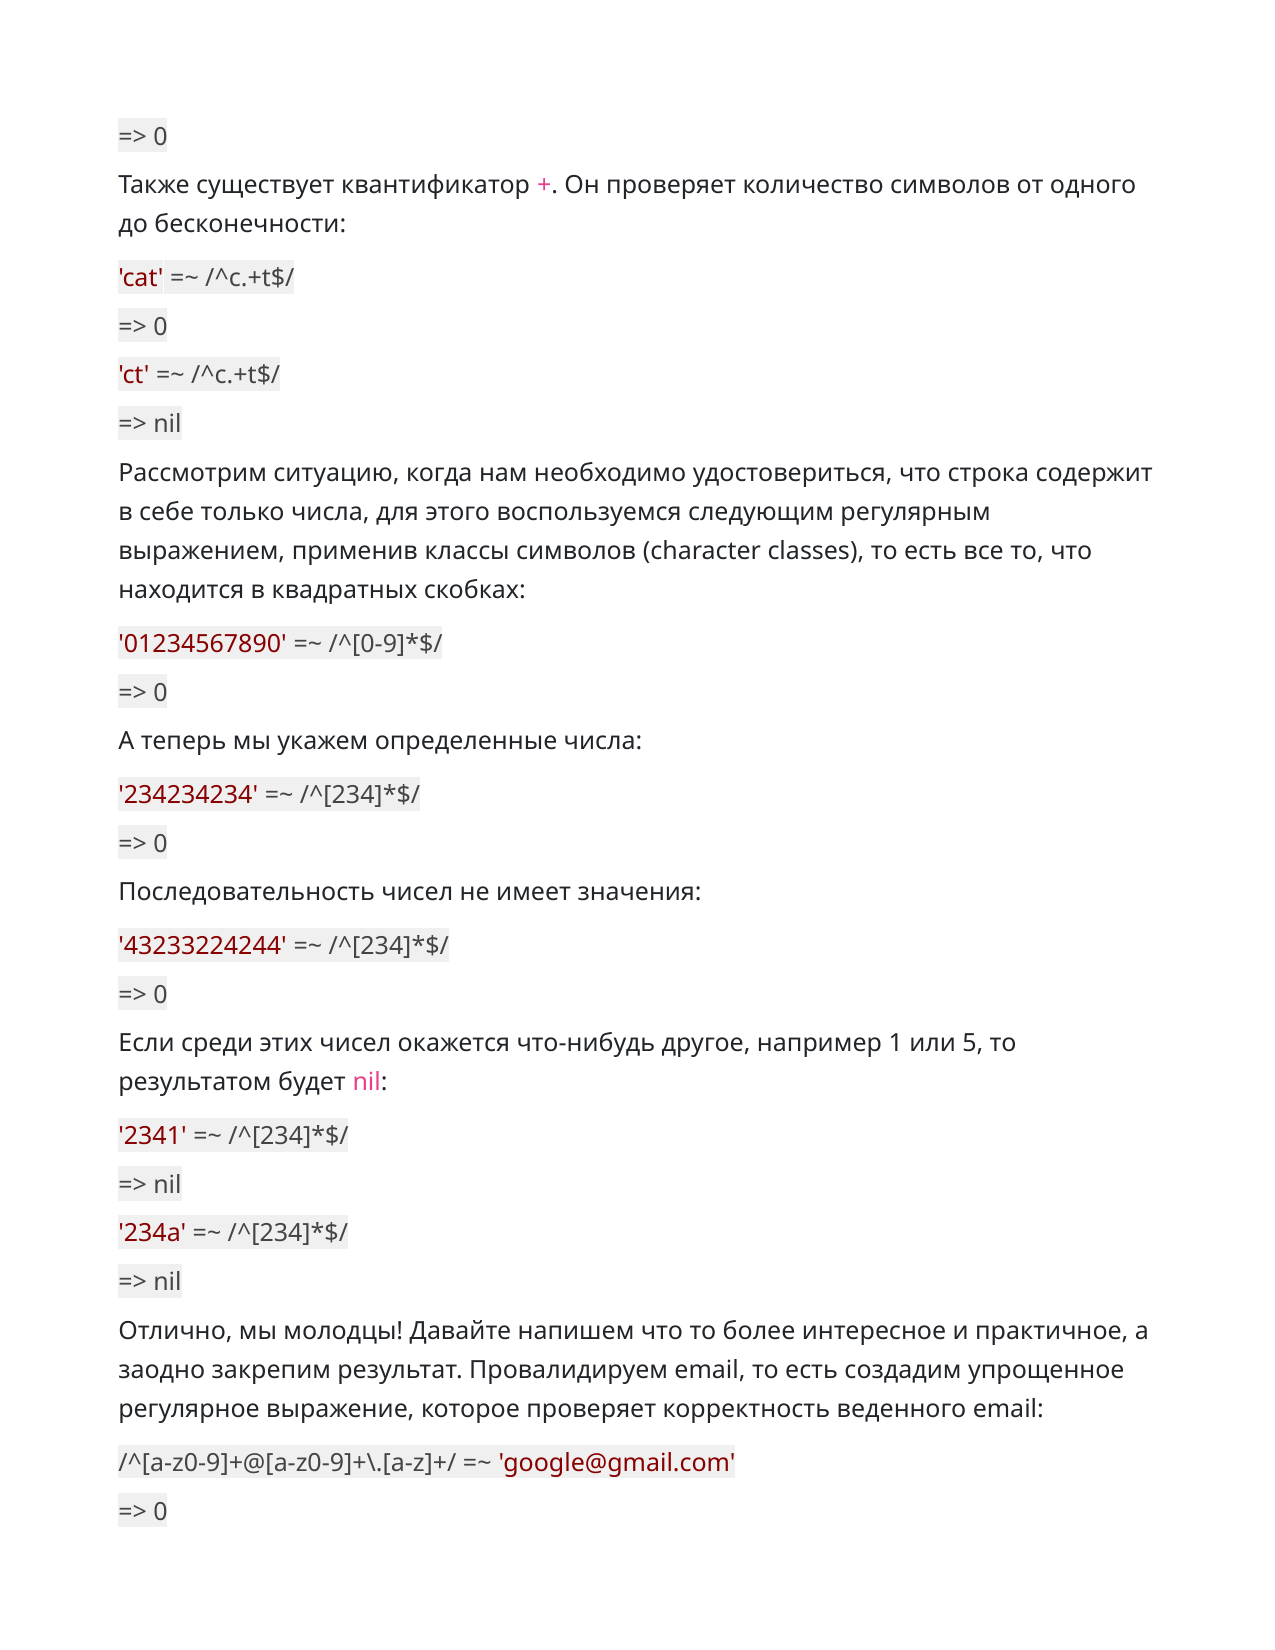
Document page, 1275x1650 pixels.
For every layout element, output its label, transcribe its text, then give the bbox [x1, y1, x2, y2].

text => nil [118, 1166, 1157, 1201]
text => 0 [118, 976, 1157, 1010]
text => 0 [118, 825, 1157, 859]
text Рассмотрим ситуацию, когда нам необходимо удостовериться, что строка содержит в себе только числа, для этого воспользуемся следующим регулярным выражением, применив классы символов (character classes), то есть все то, что находится в квадратных скобках: [118, 454, 1157, 606]
text Также существует квантификатор +. Он проверяет количество символов от одного до бесконечности: [118, 167, 1157, 240]
text => nil [118, 1264, 1157, 1298]
text '43233224244' =~ /^[234]*$/ [118, 928, 1157, 962]
text => 0 [118, 674, 1157, 708]
text Отлично, мы молодцы! Давайте напишем что то более интересное и практичное, а заодно закрепим результат. Провалидируем email, то есть создадим упрощенное регулярное выражение, которое проверяет корректность веденного email: [118, 1312, 1157, 1425]
text '234a' =~ /^[234]*$/ [118, 1215, 1157, 1249]
text => 0 [118, 308, 1157, 342]
text /^[a-z0-9]+@[a-z0-9]+\.[a-z]+/ =~ 'google@gmail.com' [118, 1444, 1157, 1478]
text Если среди этих чисел окажется что-нибудь другое, например 1 или 5, то результатом будет nil: [118, 1025, 1157, 1098]
text 'ct' =~ /^c.+t$/ [118, 357, 1157, 391]
text 'cat' =~ /^c.+t$/ [118, 260, 1157, 294]
text '01234567890' =~ /^[0-9]*$/ [118, 626, 1157, 659]
text => 0 [118, 118, 1157, 152]
text => nil [118, 406, 1157, 440]
text => 0 [118, 1493, 1157, 1527]
text '234234234' =~ /^[234]*$/ [118, 777, 1157, 811]
text '2341' =~ /^[234]*$/ [118, 1118, 1157, 1152]
text Последовательность чисел не имеет значения: [118, 874, 1157, 908]
text А теперь мы укажем определенные числа: [118, 723, 1157, 757]
